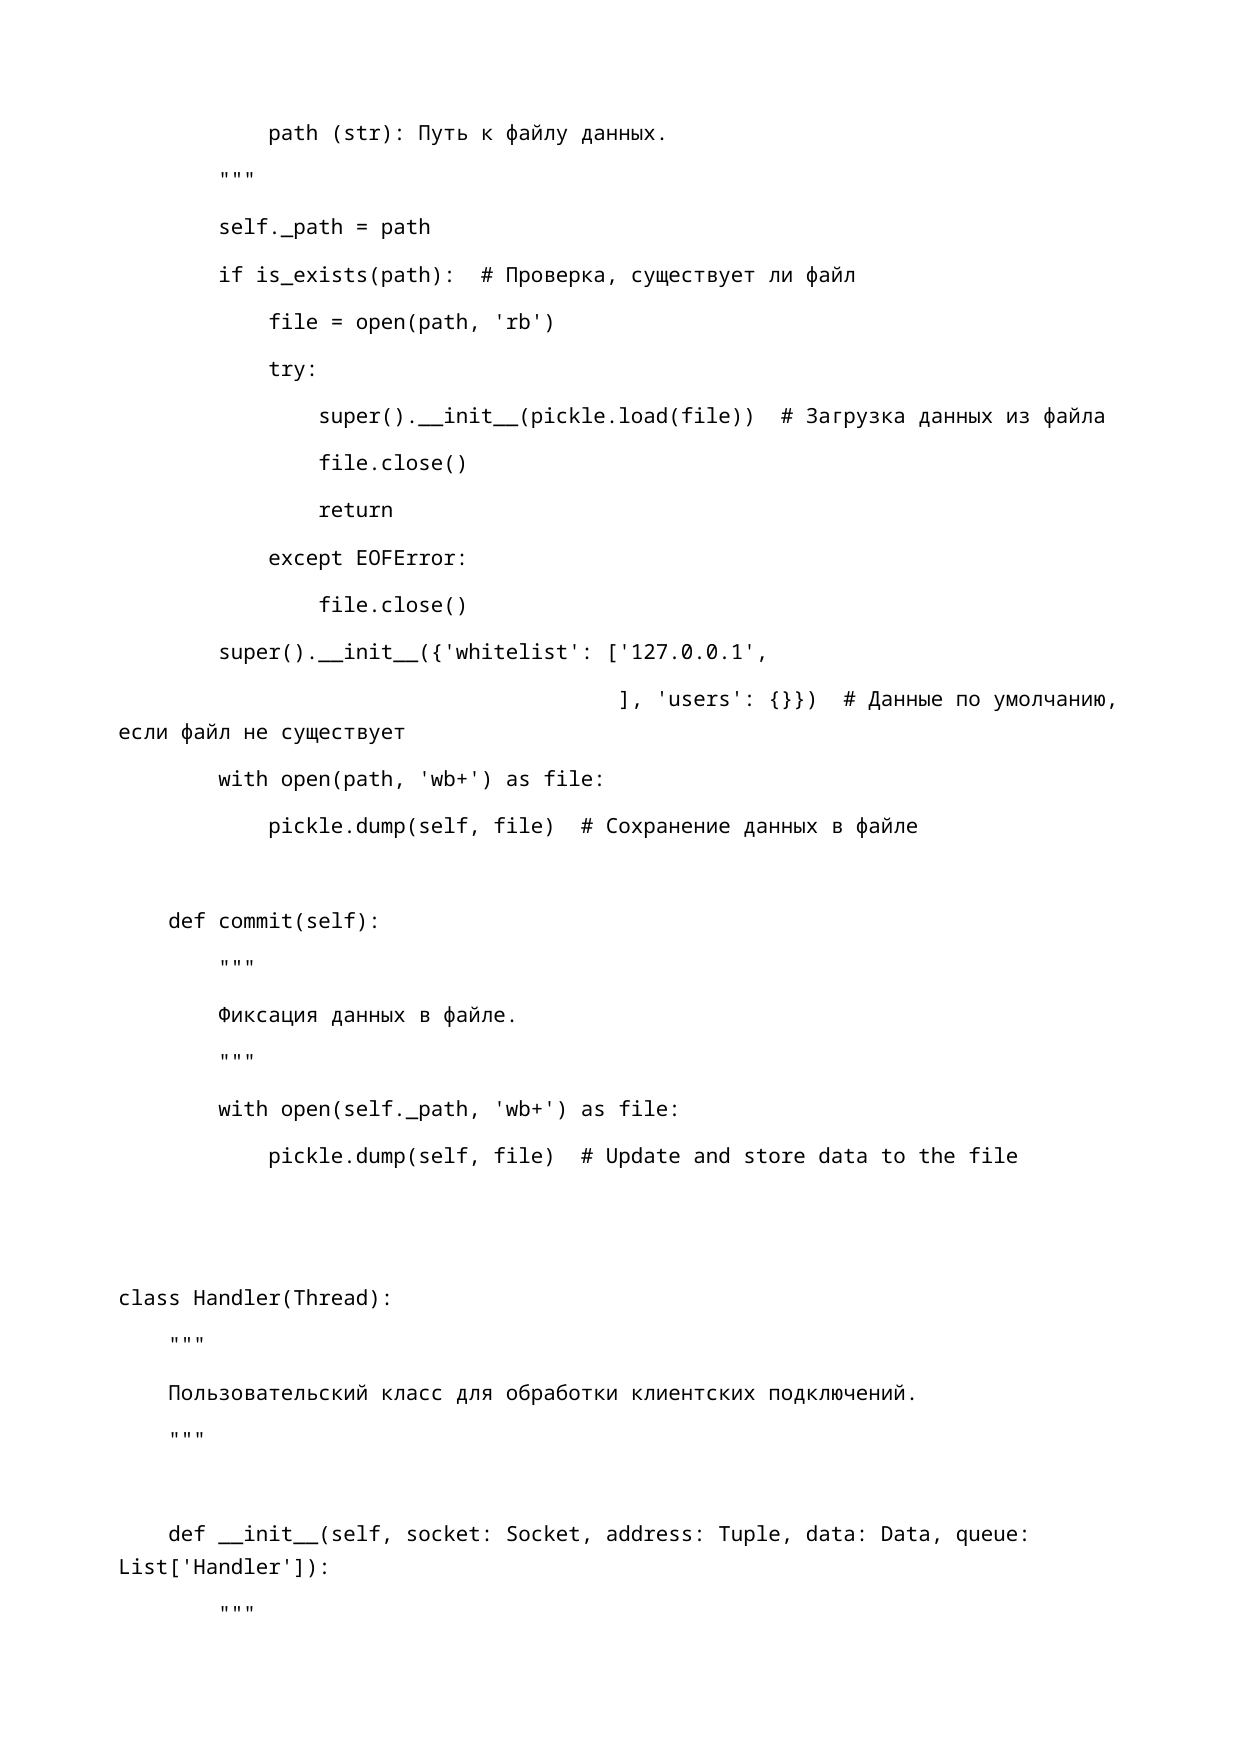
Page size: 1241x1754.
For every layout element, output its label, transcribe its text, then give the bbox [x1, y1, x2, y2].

text """ [118, 1330, 1122, 1359]
text file = open(path, 'rb') [118, 307, 1122, 335]
text try: [118, 354, 1122, 382]
text """ [118, 1599, 1122, 1627]
text def commit(self): [118, 906, 1122, 934]
text class Handler(Thread): [118, 1283, 1122, 1312]
text pickle.dump(self, file) # Update and store data to the file [118, 1142, 1122, 1170]
text Фиксация данных в файле. [118, 1000, 1122, 1028]
text """ [118, 165, 1122, 194]
text self._path = path [118, 212, 1122, 241]
text with open(self._path, 'wb+') as file: [118, 1094, 1122, 1123]
text super().__init__(pickle.load(file)) # Загрузка данных из файла [118, 401, 1122, 430]
text Пользовательский класс для обработки клиентских подключений. [118, 1378, 1122, 1406]
text return [118, 496, 1122, 524]
text file.close() [118, 590, 1122, 618]
text super().__init__({'whitelist': ['127.0.0.1', [118, 637, 1122, 666]
text def __init__(self, socket: Socket, address: Tuple, data: Data, queue: List['Handler']): [118, 1519, 1122, 1580]
text if is_exists(path): # Проверка, существует ли файл [118, 260, 1122, 288]
text """ [118, 1047, 1122, 1076]
text except EOFError: [118, 543, 1122, 571]
text pickle.dump(self, file) # Сохранение данных в файле [118, 811, 1122, 840]
text path (str): Путь к файлу данных. [118, 118, 1122, 147]
text file.close() [118, 448, 1122, 477]
text with open(path, 'wb+') as file: [118, 764, 1122, 793]
text """ [118, 953, 1122, 981]
text """ [118, 1425, 1122, 1453]
text ], 'users': {}}) # Данные по умолчанию, если файл не существует [118, 684, 1122, 745]
